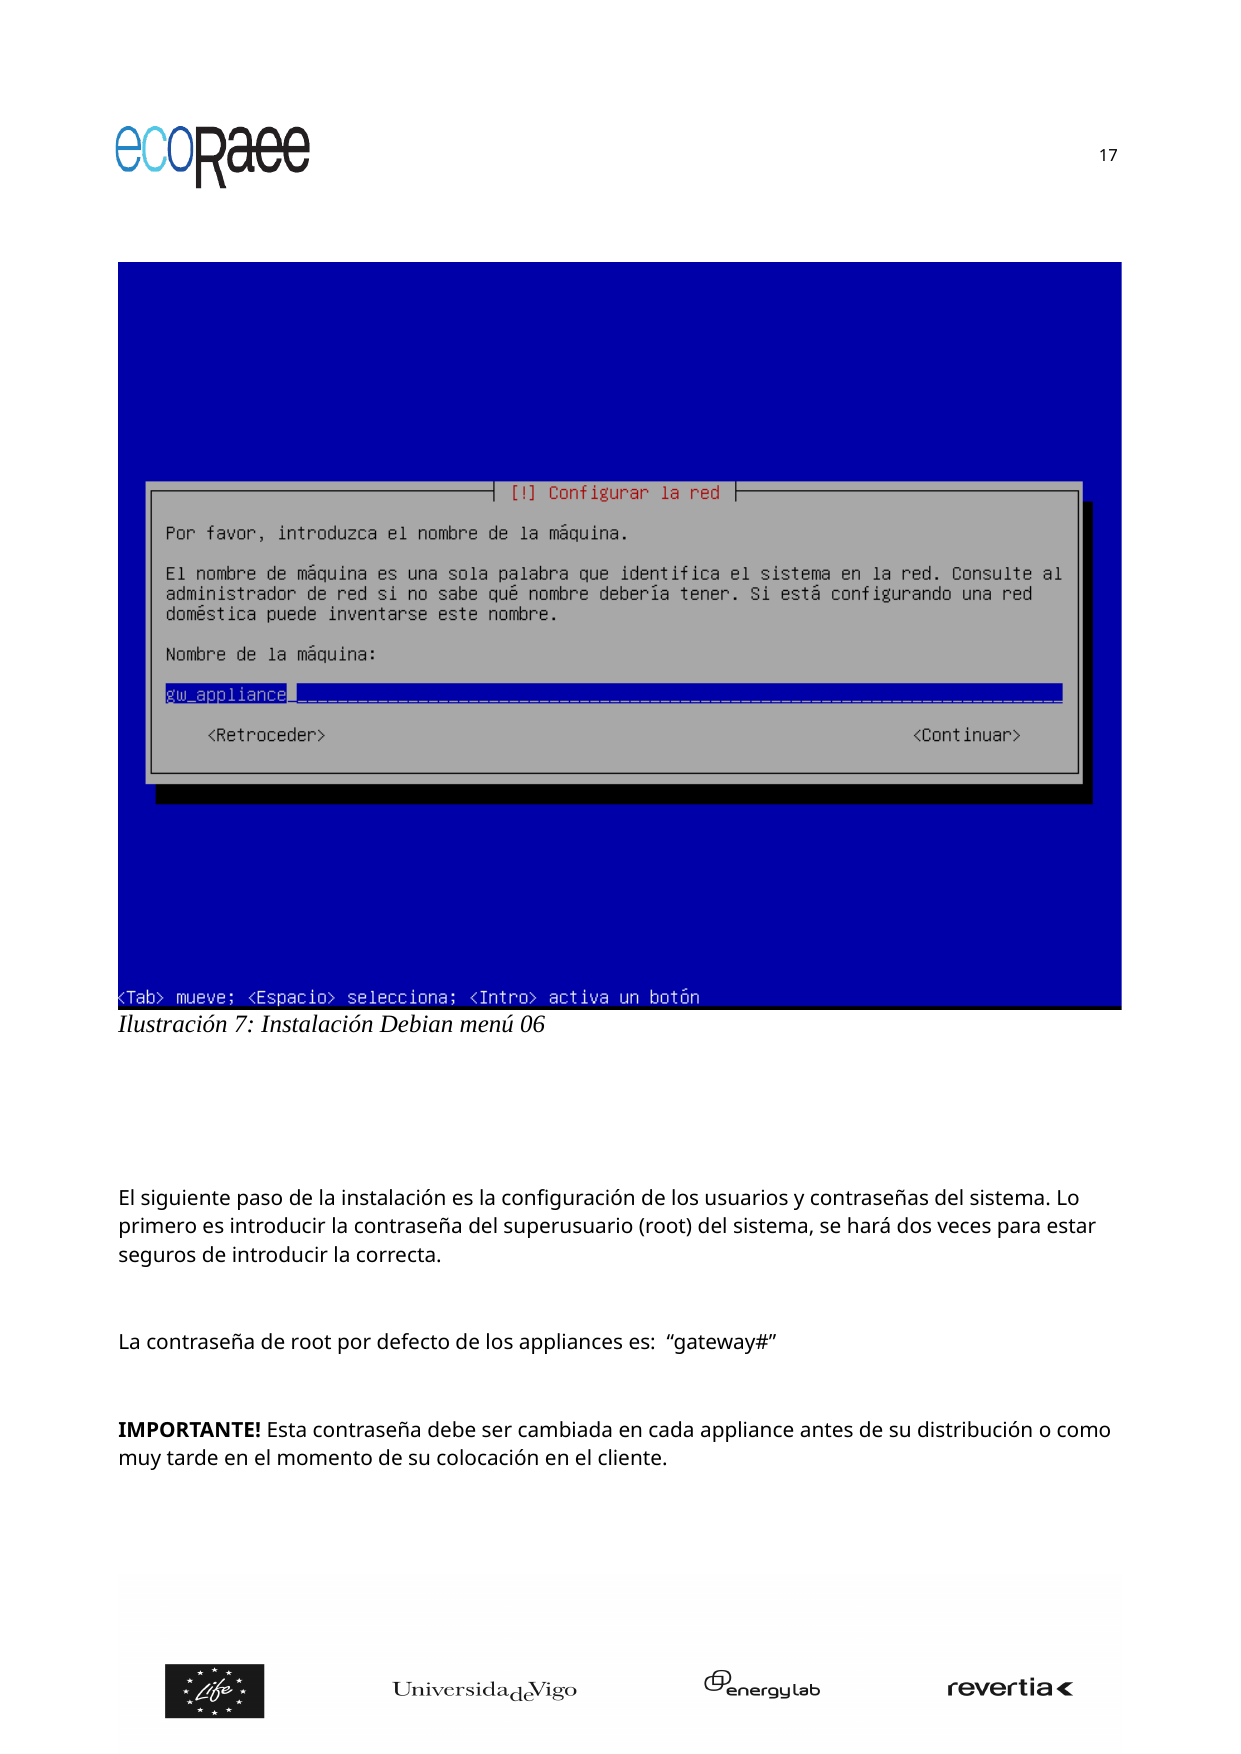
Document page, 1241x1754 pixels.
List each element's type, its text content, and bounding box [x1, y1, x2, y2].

picture [117, 1574, 1122, 1754]
picture [118, 262, 1122, 1010]
text Ilustración 7: Instalación Debian menú 06 [118, 1010, 1122, 1038]
text La contraseña de root por defecto de los appliances es: “gateway#” [118, 1327, 1122, 1356]
text IMPORTANTE! Esta contraseña debe ser cambiada en cada appliance antes de su distribución o como muy tarde en el momento de su colocación en el cliente. [118, 1415, 1122, 1472]
picture [114, 124, 311, 190]
text El siguiente paso de la instalación es la configuración de los usuarios y contraseñas del sistema. Lo primero es introducir la contraseña del superusuario (root) del sistema, se hará dos veces para estar seguros de introducir la correcta. [118, 1183, 1122, 1268]
